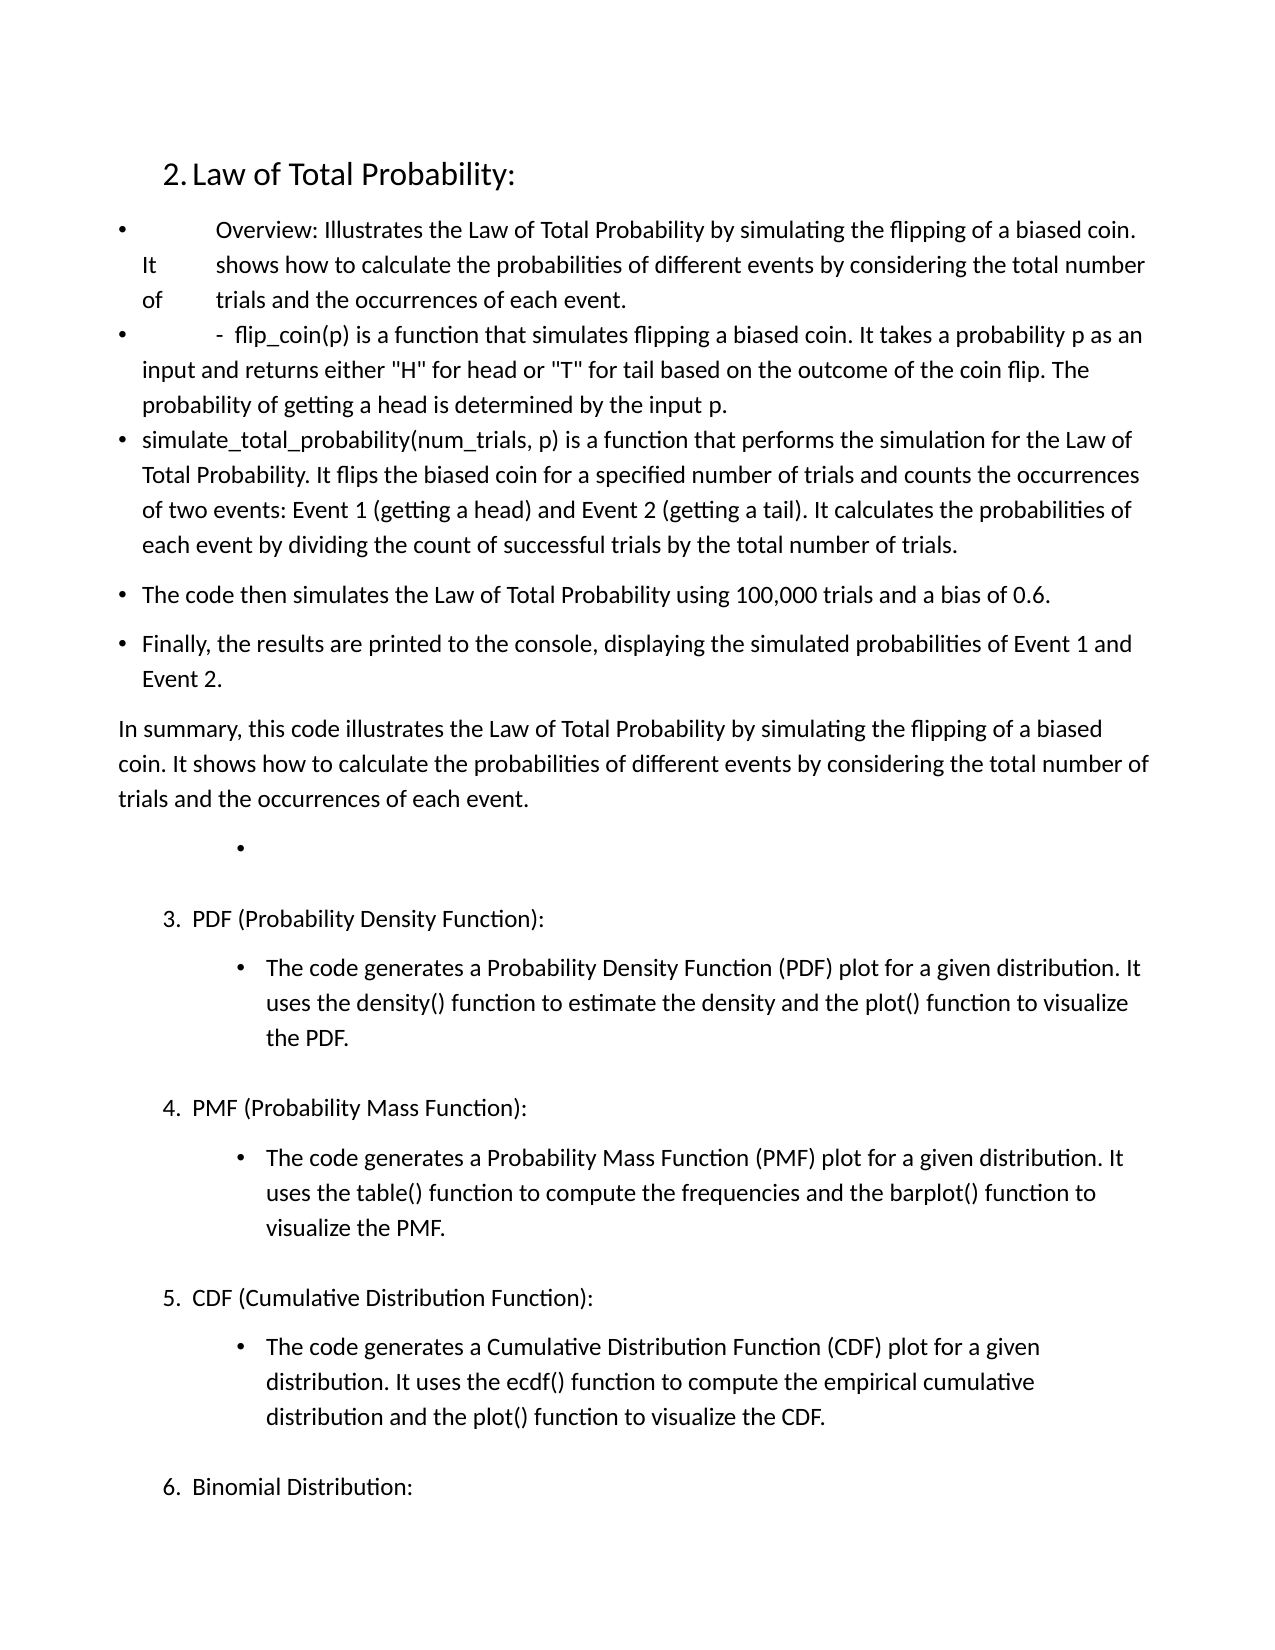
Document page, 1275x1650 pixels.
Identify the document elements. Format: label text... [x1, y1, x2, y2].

list The code generates a Probability Mass Function (PMF) plot for a given distribution. It uses the table() function to compute the frequencies and the barplot() function to visualize the PMF. [236, 1142, 1157, 1242]
list simulate_total_probability(num_trials, p) is a function that performs the simulation for the Law of Total Probability. It flips the biased coin for a specified number of trials and counts the occurrences of two events: Event 1 (getting a head) and Event 2 (getting a tail). It calculates the probabilities of each event by dividing the count of successful trials by the total number of trials. [118, 424, 1157, 560]
list Binomial Distribution: [162, 1472, 1157, 1502]
list CDF (Cumulative Distribution Function): [162, 1282, 1157, 1312]
list The code generates a Probability Density Function (PDF) plot for a given distribution. It uses the density() function to estimate the density and the plot() function to visualize the PDF. [236, 952, 1157, 1053]
list PMF (Probability Mass Function): [162, 1092, 1157, 1123]
list PDF (Probability Density Function): [162, 903, 1157, 933]
list - flip_coin(p) is a function that simulates flipping a biased coin. It takes a probability p as an input and returns either "H" for head or "T" for tail based on the outcome of the coin flip. The probability of getting a head is determined by the input p. [118, 319, 1157, 420]
list Finally, the results are printed to the console, displaying the simulated probabilities of Event 1 and Event 2. [118, 629, 1157, 694]
list Overview: Illustrates the Law of Total Probability by simulating the flipping of a biased coin. It shows how to calculate the probabilities of different events by considering the total number of trials and the occurrences of each event. [118, 214, 1157, 315]
text In summary, this code illustrates the Law of Total Probability by simulating the flipping of a biased coin. It shows how to calculate the probabilities of different events by considering the total number of trials and the occurrences of each event. [118, 713, 1157, 814]
list The code then simulates the Law of Total Probability using 100,000 trials and a bias of 0.6. [118, 579, 1157, 609]
list Law of Total Probability: [162, 153, 1157, 194]
list The code generates a Cumulative Distribution Function (CDF) plot for a given distribution. It uses the ecdf() function to compute the empirical cumulative distribution and the plot() function to visualize the CDF. [236, 1332, 1157, 1432]
